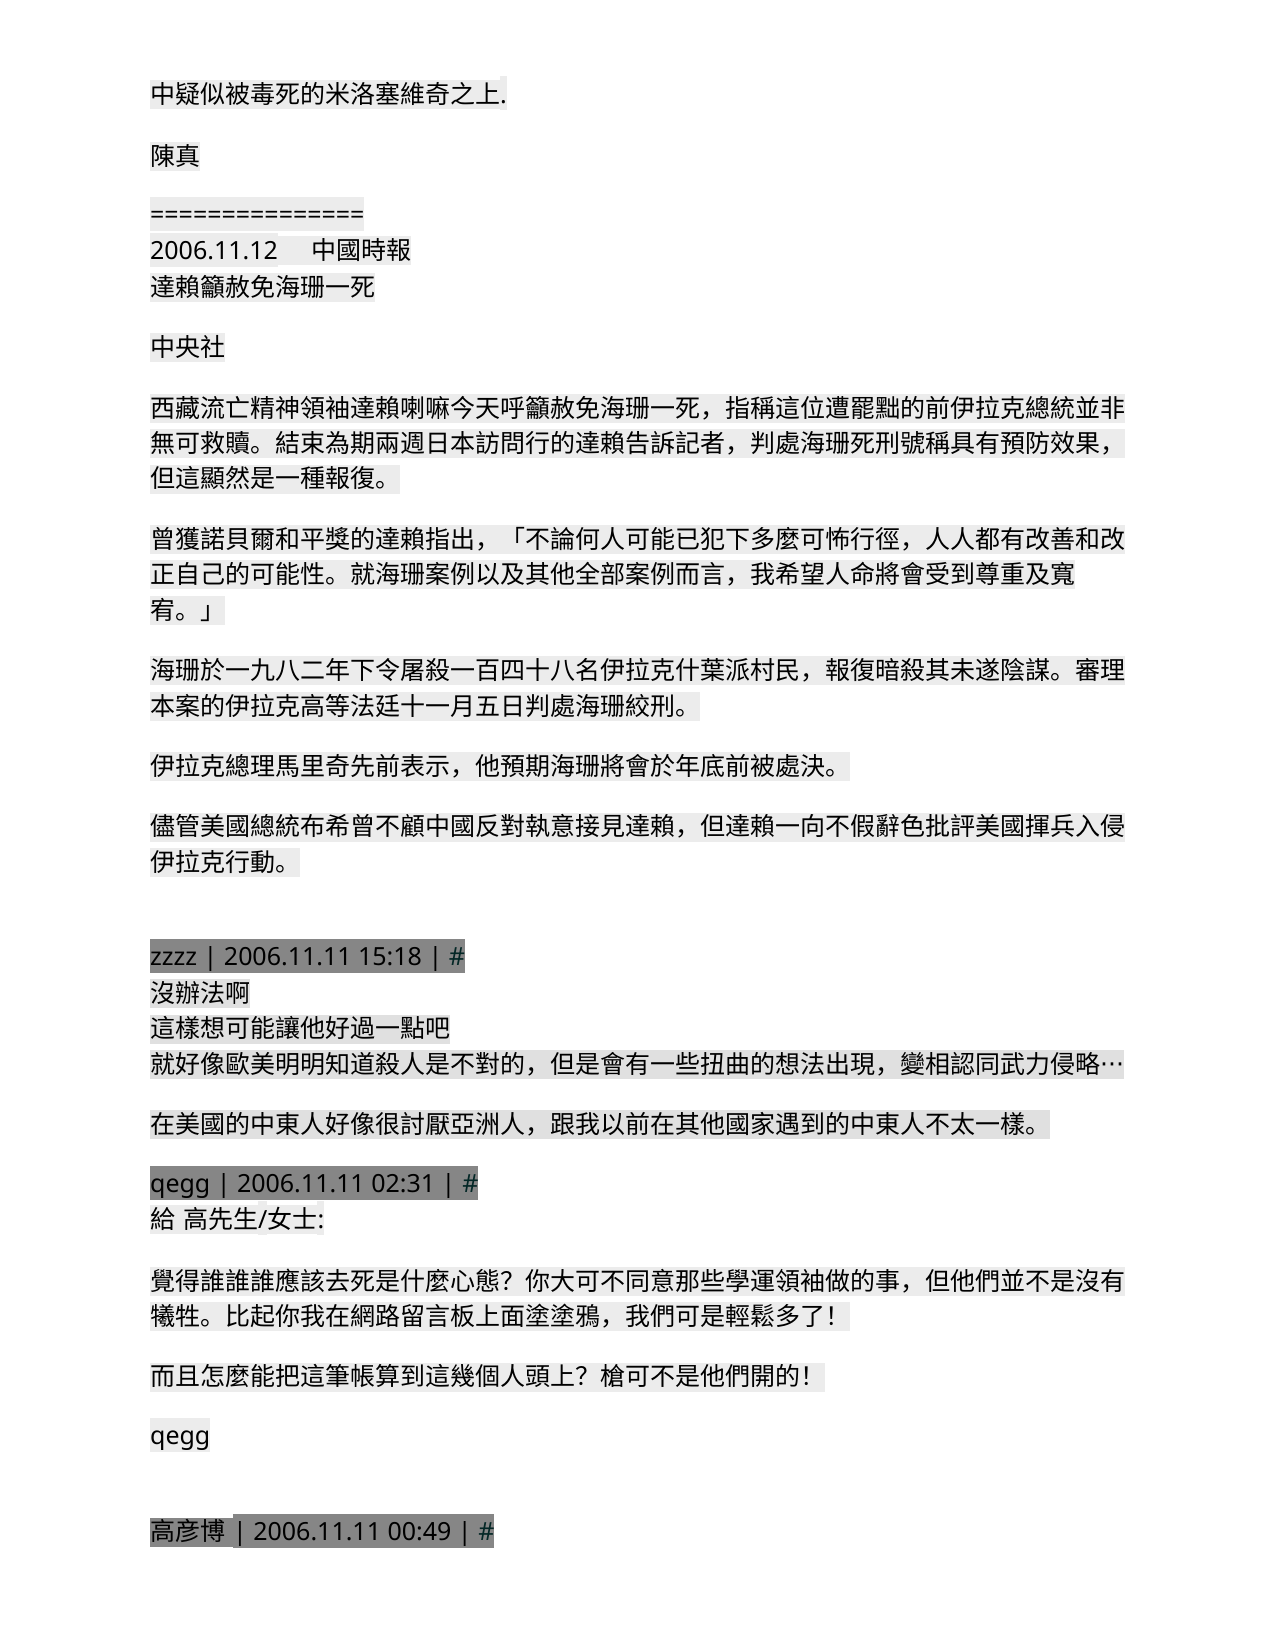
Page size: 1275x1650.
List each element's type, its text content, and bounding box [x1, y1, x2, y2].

text qegg [150, 1417, 1125, 1487]
text =============== 2006.11.12 中國時報 達賴籲赦免海珊一死 [150, 196, 1125, 302]
text 覺得誰誰誰應該去死是什麼心態？你大可不同意那些學運領袖做的事，但他們並不是沒有犧牲。比起你我在網路留言板上面塗塗鴉，我們可是輕鬆多了！ [150, 1260, 1125, 1331]
text zzzz | 2006.11.11 15:18 | # [150, 937, 1125, 973]
text 沒辦法啊 這樣想可能讓他好過一點吧 就好像歐美明明知道殺人是不對的，但是會有一些扭曲的想法出現，變相認同武力侵略‧‧‧ [150, 973, 1125, 1079]
text 而且怎麼能把這筆帳算到這幾個人頭上？槍可不是他們開的！ [150, 1356, 1125, 1392]
text 高彦博 | 2006.11.11 00:49 | # [150, 1512, 1125, 1548]
text 在美國的中東人好像很討厭亞洲人，跟我以前在其他國家遇到的中東人不太一樣。 [150, 1104, 1125, 1139]
text 曾獲諾貝爾和平獎的達賴指出，「不論何人可能已犯下多麼可怖行徑，人人都有改善和改正自己的可能性。就海珊案例以及其他全部案例而言，我希望人命將會受到尊重及寬宥。」 [150, 519, 1125, 625]
text 海珊於一九八二年下令屠殺一百四十八名伊拉克什葉派村民，報復暗殺其未遂陰謀。審理本案的伊拉克高等法廷十一月五日判處海珊絞刑。 [150, 650, 1125, 721]
text 西藏流亡精神領袖達賴喇嘛今天呼籲赦免海珊一死，指稱這位遭罷黜的前伊拉克總統並非無可救贖。結束為期兩週日本訪問行的達賴告訴記者，判處海珊死刑號稱具有預防效果，但這顯然是一種報復。 [150, 387, 1125, 494]
text 陳真 [150, 135, 1125, 171]
text 伊拉克總理馬里奇先前表示，他預期海珊將會於年底前被處決。 [150, 746, 1125, 781]
text 中疑似被毒死的米洛塞維奇之上. [150, 75, 1125, 110]
text qegg | 2006.11.11 02:31 | # [150, 1164, 1125, 1200]
text 給 高先生/女士: [150, 1200, 1125, 1235]
text 儘管美國總統布希曾不顧中國反對執意接見達賴，但達賴一向不假辭色批評美國揮兵入侵伊拉克行動。 [150, 806, 1125, 912]
text 中央社 [150, 327, 1125, 362]
